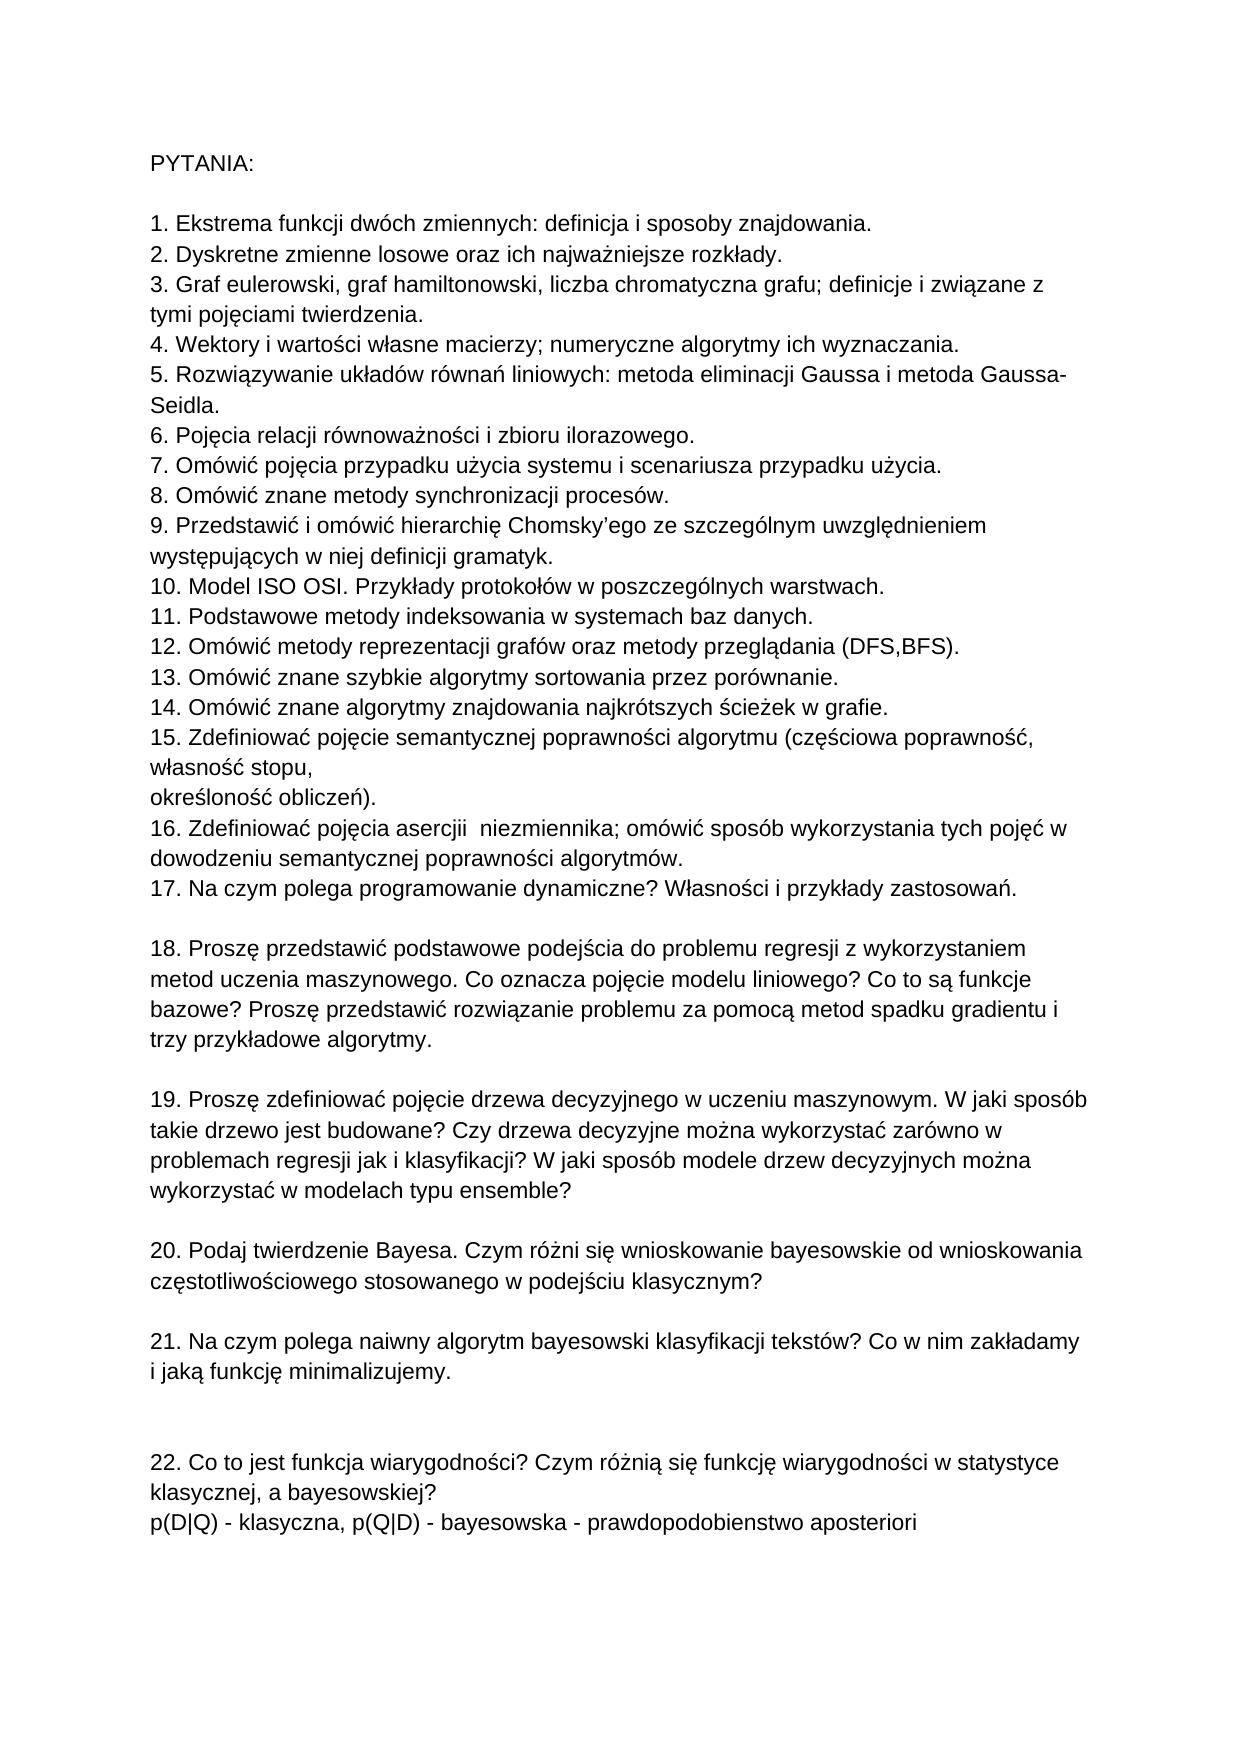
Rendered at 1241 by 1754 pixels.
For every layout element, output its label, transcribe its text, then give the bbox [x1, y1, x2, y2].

text 20. Podaj twierdzenie Bayesa. Czym różni się wnioskowanie bayesowskie od wnioskowania częstotliwościowego stosowanego w podejściu klasycznym? [150, 1237, 1090, 1294]
text 15. Zdefiniować pojęcie semantycznej poprawności algorytmu (częściowa poprawność, własność stopu, [150, 724, 1090, 781]
text 18. Proszę przedstawić podstawowe podejścia do problemu regresji z wykorzystaniem metod uczenia maszynowego. Co oznacza pojęcie modelu liniowego? Co to są funkcje bazowe? Proszę przedstawić rozwiązanie problemu za pomocą metod spadku gradientu i trzy przykładowe algorytmy. [150, 935, 1090, 1052]
text 19. Proszę zdefiniować pojęcie drzewa decyzyjnego w uczeniu maszynowym. W jaki sposób takie drzewo jest budowane? Czy drzewa decyzyjne można wykorzystać zarówno w problemach regresji jak i klasyfikacji? W jaki sposób modele drzew decyzyjnych można wykorzystać w modelach typu ensemble? [150, 1086, 1090, 1203]
text 3. Graf eulerowski, graf hamiltonowski, liczba chromatyczna grafu; definicje i związane z tymi pojęciami twierdzenia. [150, 271, 1090, 327]
text 8. Omówić znane metody synchronizacji procesów. [150, 482, 1090, 509]
text 7. Omówić pojęcia przypadku użycia systemu i scenariusza przypadku użycia. [150, 452, 1090, 478]
text określoność obliczeń). [150, 784, 1090, 811]
text 6. Pojęcia relacji równoważności i zbioru ilorazowego. [150, 422, 1090, 448]
text 9. Przedstawić i omówić hierarchię Chomsky’ego ze szczególnym uwzględnieniem występujących w niej definicji gramatyk. [150, 512, 1090, 569]
text 14. Omówić znane algorytmy znajdowania najkrótszych ścieżek w grafie. [150, 694, 1090, 720]
text 1. Ekstrema funkcji dwóch zmiennych: definicja i sposoby znajdowania. [150, 210, 1090, 237]
text 10. Model ISO OSI. Przykłady protokołów w poszczególnych warstwach. [150, 573, 1090, 599]
text 21. Na czym polega naiwny algorytm bayesowski klasyfikacji tekstów? Co w nim zakładamy i jaką funkcję minimalizujemy. [150, 1328, 1090, 1385]
text 12. Omówić metody reprezentacji grafów oraz metody przeglądania (DFS,BFS). [150, 633, 1090, 660]
text 11. Podstawowe metody indeksowania w systemach baz danych. [150, 603, 1090, 629]
text 13. Omówić znane szybkie algorytmy sortowania przez porównanie. [150, 663, 1090, 690]
text 5. Rozwiązywanie układów równań liniowych: metoda eliminacji Gaussa i metoda Gaussa-Seidla. [150, 361, 1090, 418]
text 16. Zdefiniować pojęcia asercjii niezmiennika; omówić sposób wykorzystania tych pojęć w dowodzeniu semantycznej poprawności algorytmów. [150, 814, 1090, 871]
text PYTANIA: [150, 150, 1090, 176]
text p(D|Q) - klasyczna, p(Q|D) - bayesowska - prawdopodobienstwo aposteriori [150, 1509, 1090, 1536]
text 17. Na czym polega programowanie dynamiczne? Własności i przykłady zastosowań. [150, 875, 1090, 901]
text 4. Wektory i wartości własne macierzy; numeryczne algorytmy ich wyznaczania. [150, 331, 1090, 358]
text 22. Co to jest funkcja wiarygodności? Czym różnią się funkcję wiarygodności w statystyce klasycznej, a bayesowskiej? [150, 1449, 1090, 1506]
text 2. Dyskretne zmienne losowe oraz ich najważniejsze rozkłady. [150, 241, 1090, 267]
